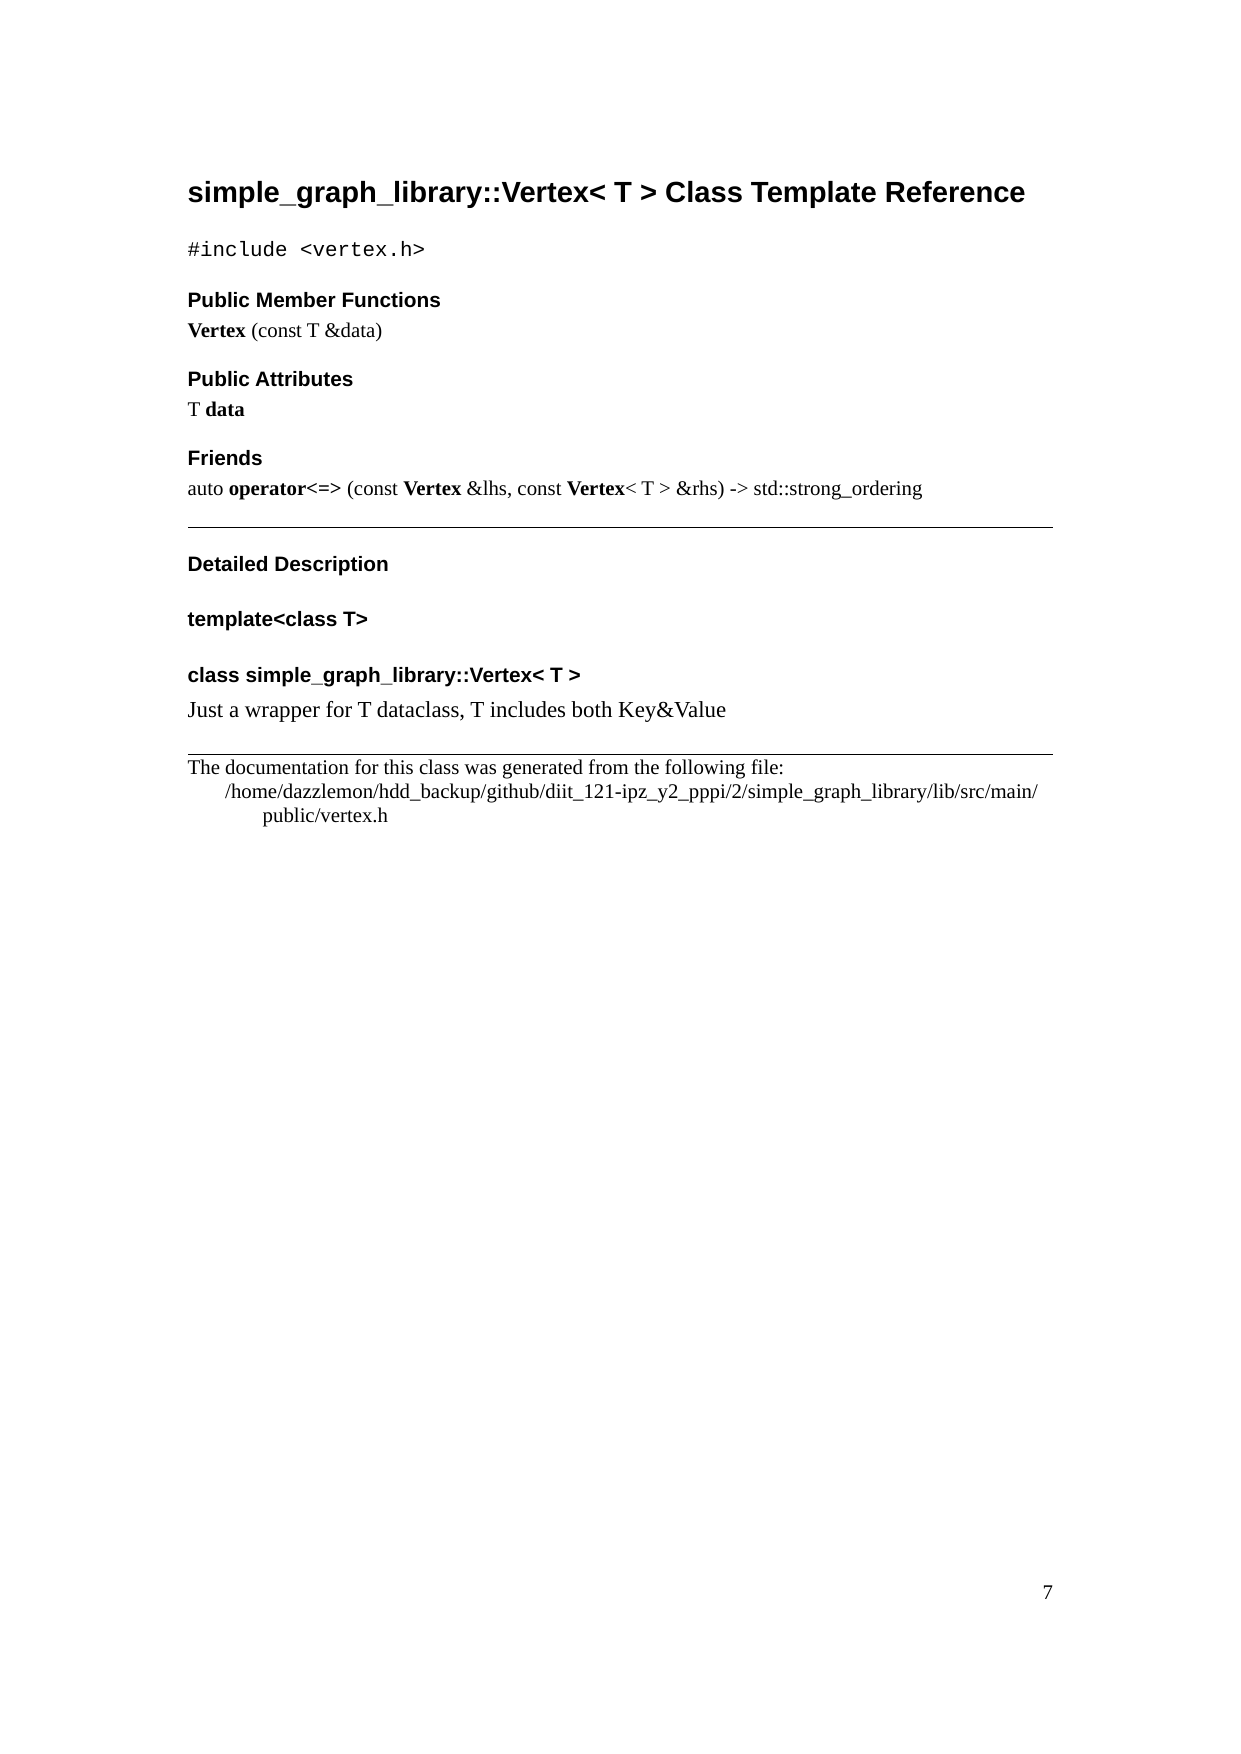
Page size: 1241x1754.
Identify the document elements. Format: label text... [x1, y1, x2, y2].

list T data [187, 397, 1053, 421]
list /home/dazzlemon/hdd_backup/github/diit_121-ipz_y2_pppi/2/simple_graph_library/lib/src/main/public/vertex.h [225, 779, 1053, 827]
text #include <vertex.h> [187, 239, 1053, 262]
text Just a wrapper for T dataclass, T includes both Key&Value [187, 696, 1053, 722]
subtitle Public Member Functions [187, 287, 1053, 311]
subtitle class simple_graph_library::Vertex< T > [187, 662, 1053, 686]
subtitle Friends [187, 446, 1053, 470]
subtitle Detailed Description [187, 552, 1053, 576]
subtitle template<class T> [187, 607, 1053, 631]
subtitle simple_graph_library::Vertex< T > Class Template Reference [187, 175, 1053, 208]
text The documentation for this class was generated from the following file: [187, 755, 1053, 779]
list Vertex (const T &data) [187, 318, 1053, 342]
list auto operator<=> (const Vertex &lhs, const Vertex< T > &rhs) -> std::strong_ordering [187, 476, 1053, 500]
subtitle Public Attributes [187, 367, 1053, 391]
